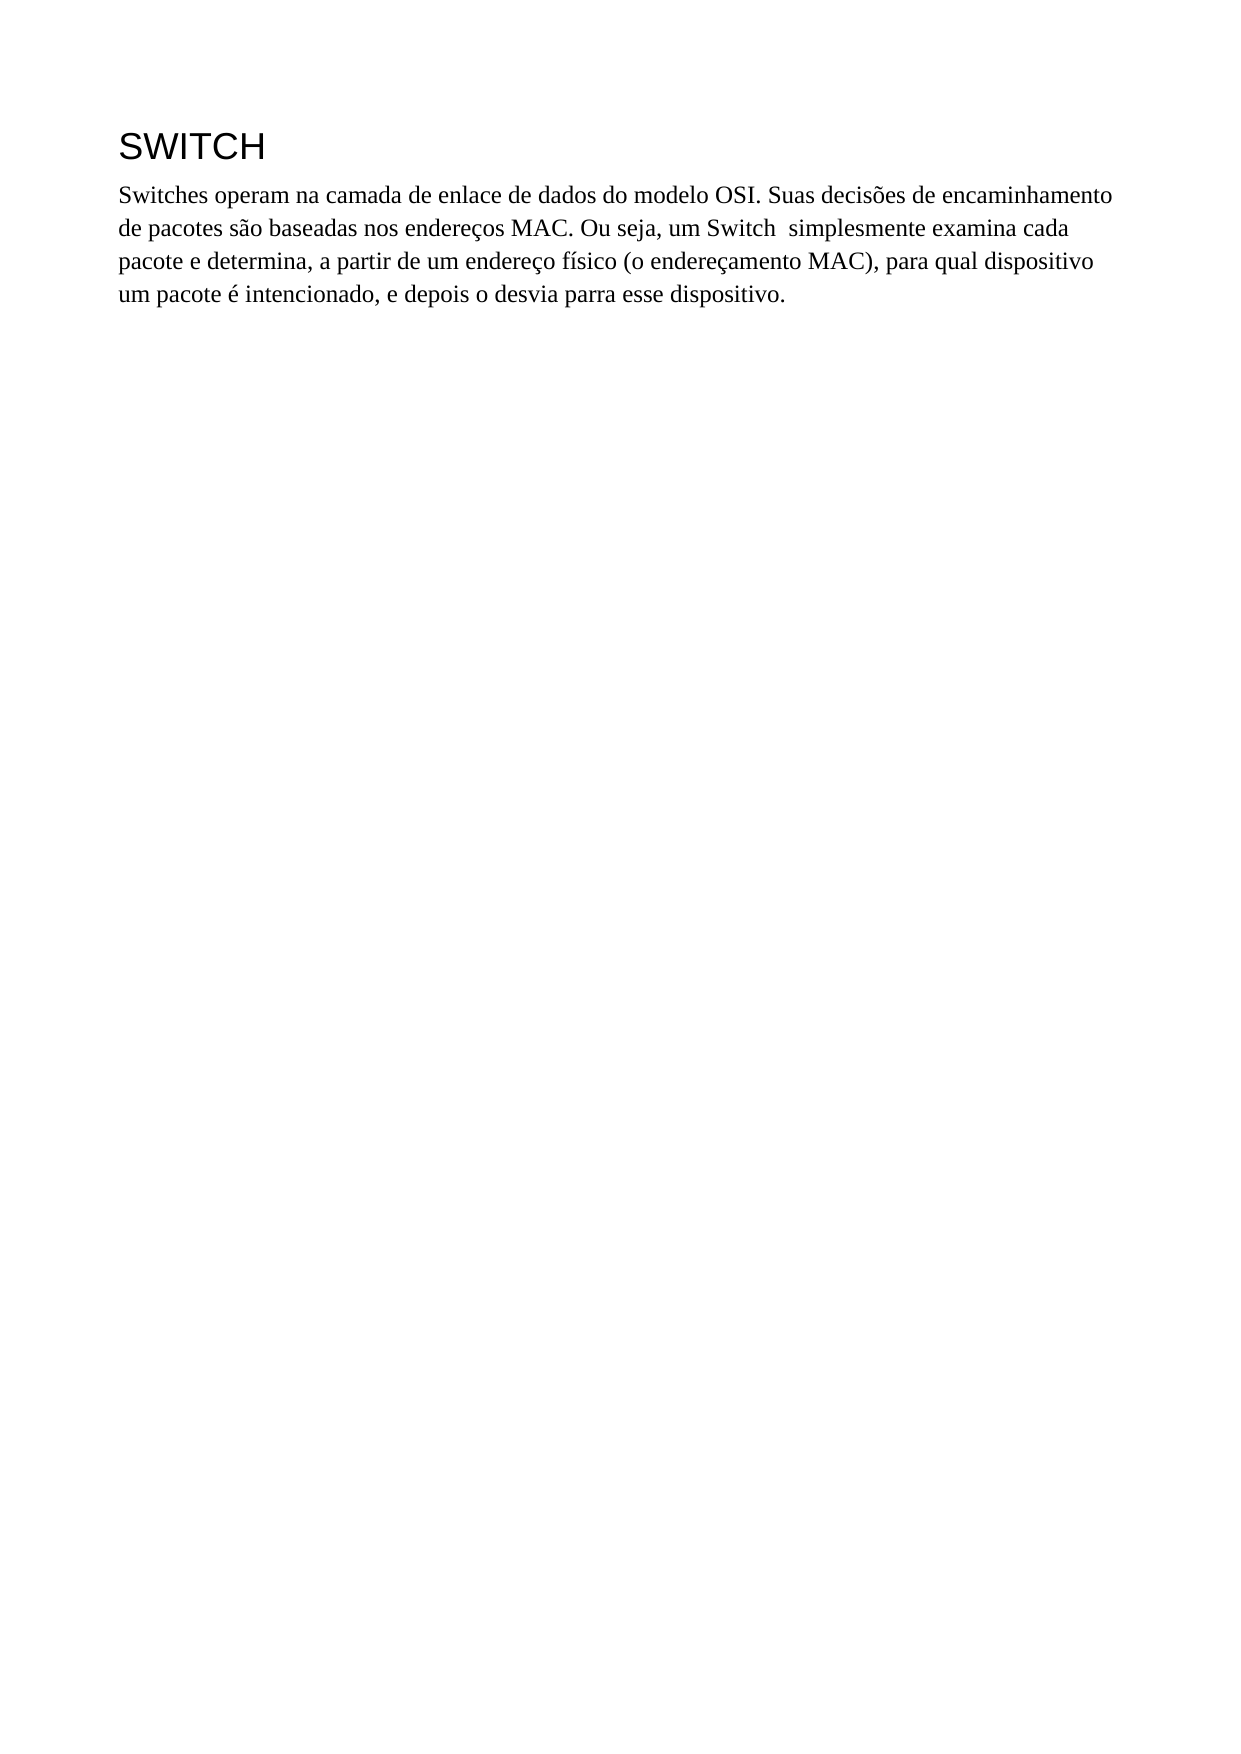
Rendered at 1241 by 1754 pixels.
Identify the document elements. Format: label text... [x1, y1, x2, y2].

text Switches operam na camada de enlace de dados do modelo OSI. Suas decisões de encaminhamento de pacotes são baseadas nos endereços MAC. Ou seja, um Switch simplesmente examina cada pacote e determina, a partir de um endereço físico (o endereçamento MAC), para qual dispositivo um pacote é intencionado, e depois o desvia parra esse dispositivo. [118, 180, 1122, 308]
subtitle SWITCH [118, 124, 1122, 167]
